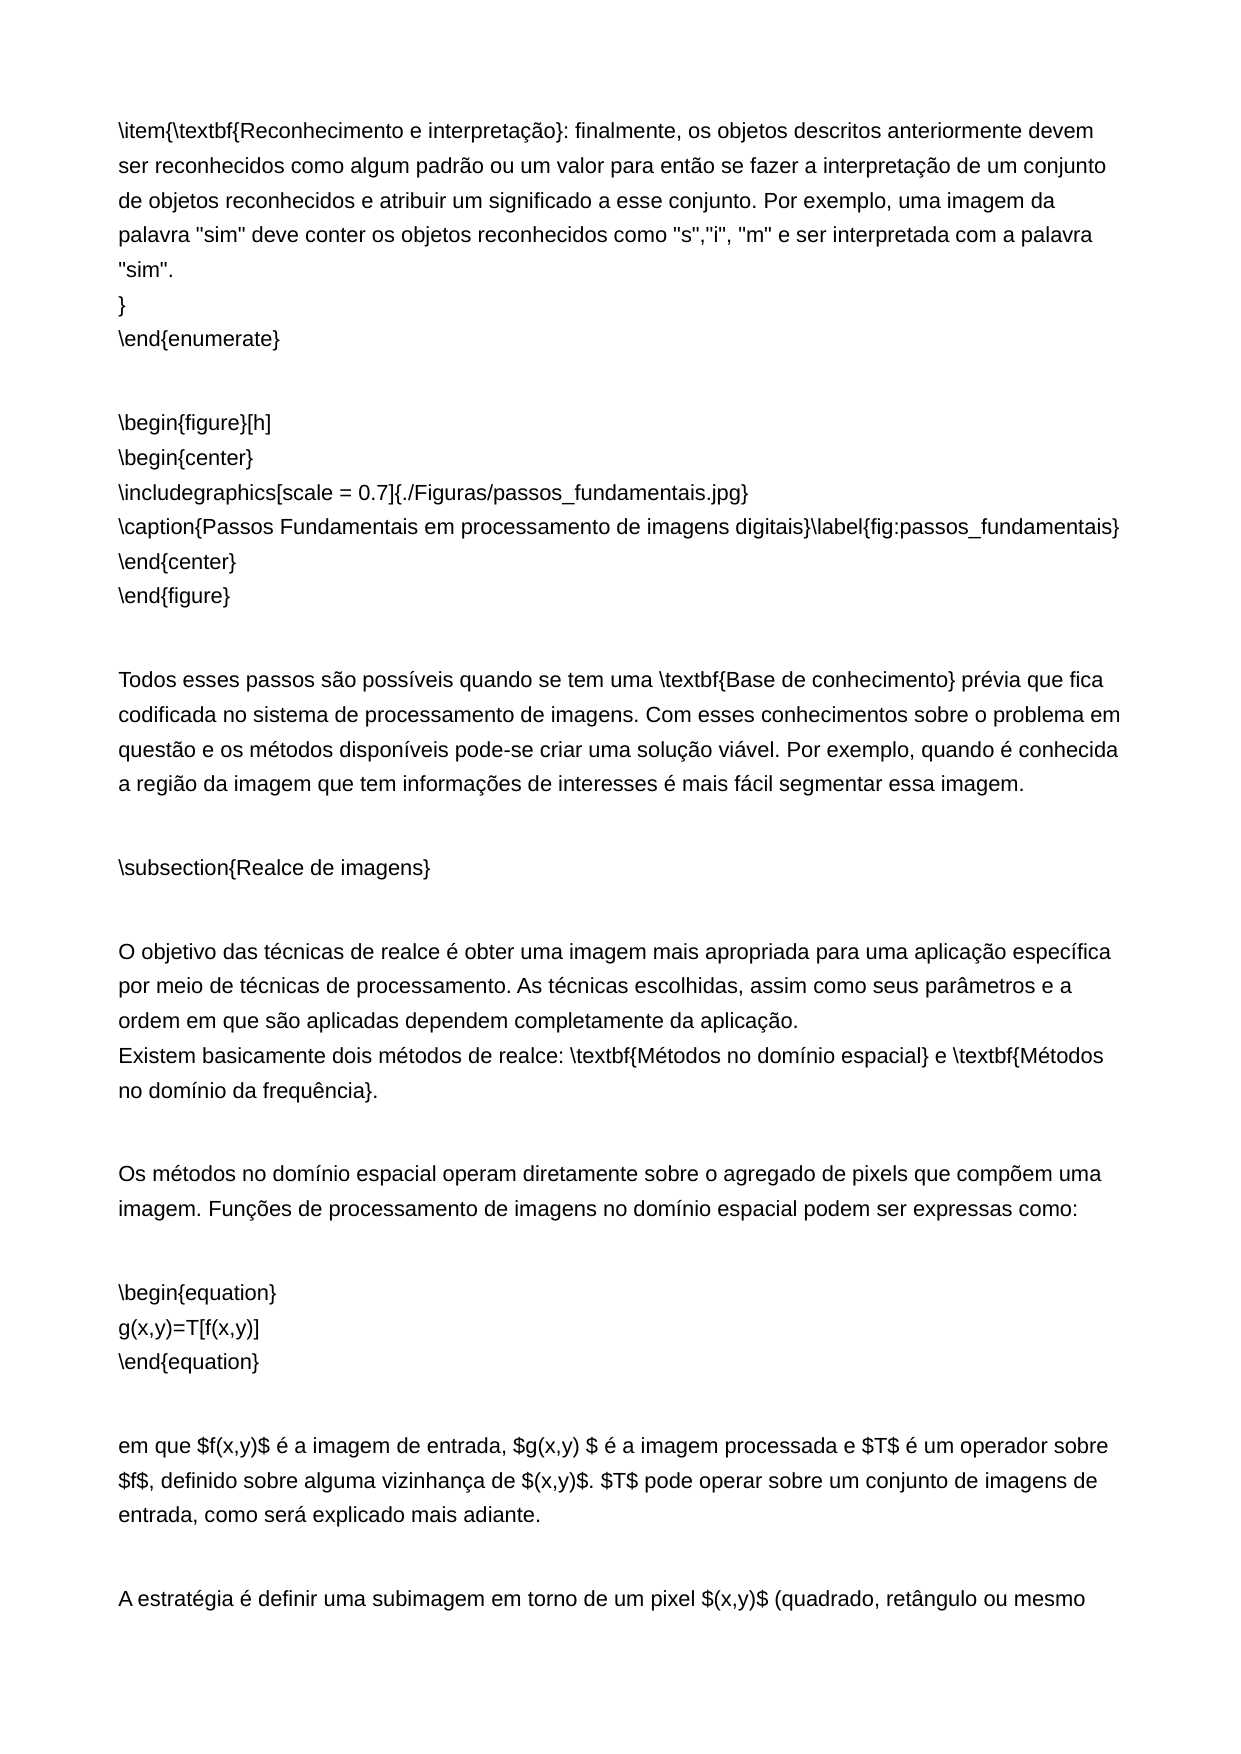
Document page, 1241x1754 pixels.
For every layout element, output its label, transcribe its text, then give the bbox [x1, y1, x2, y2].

text O objetivo das técnicas de realce é obter uma imagem mais apropriada para uma aplicação específica por meio de técnicas de processamento. As técnicas escolhidas, assim como seus parâmetros e a ordem em que são aplicadas dependem completamente da aplicação. [118, 939, 1122, 1033]
text Os métodos no domínio espacial operam diretamente sobre o agregado de pixels que compõem uma imagem. Funções de processamento de imagens no domínio espacial podem ser expressas como: [118, 1161, 1122, 1221]
text \end{enumerate} [118, 326, 1122, 351]
text \includegraphics[scale = 0.7]{./Figuras/passos_fundamentais.jpg} [118, 479, 1122, 504]
text \end{center} [118, 549, 1122, 574]
text \begin{equation} [118, 1280, 1122, 1305]
text \begin{figure}[h] [118, 410, 1122, 435]
text g(x,y)=T[f(x,y)] [118, 1314, 1122, 1339]
text Existem basicamente dois métodos de realce: \textbf{Métodos no domínio espacial} e \textbf{Métodos no domínio da frequência}. [118, 1043, 1122, 1103]
text \end{figure} [118, 583, 1122, 609]
text Todos esses passos são possíveis quando se tem uma \textbf{Base de conhecimento} prévia que fica codificada no sistema de processamento de imagens. Com esses conhecimentos sobre o problema em questão e os métodos disponíveis pode-se criar uma solução viável. Por exemplo, quando é conhecida a região da imagem que tem informações de interesses é mais fácil segmentar essa imagem. [118, 667, 1122, 796]
text A estratégia é definir uma subimagem em torno de um pixel $(x,y)$ (quadrado, retângulo ou mesmo [118, 1586, 1122, 1611]
text \subsection{Realce de imagens} [118, 855, 1122, 880]
text \end{equation} [118, 1349, 1122, 1374]
text \item{\textbf{Reconhecimento e interpretação}: finalmente, os objetos descritos anteriormente devem ser reconhecidos como algum padrão ou um valor para então se fazer a interpretação de um conjunto de objetos reconhecidos e atribuir um significado a esse conjunto. Por exemplo, uma imagem da palavra "sim" deve conter os objetos reconhecidos como "s","i", "m" e ser interpretada com a palavra "sim". [118, 118, 1122, 282]
text \caption{Passos Fundamentais em processamento de imagens digitais}\label{fig:passos_fundamentais} [118, 514, 1122, 539]
text } [118, 292, 1122, 317]
text \begin{center} [118, 445, 1122, 470]
text em que $f(x,y)$ é a imagem de entrada, $g(x,y) $ é a imagem processada e $T$ é um operador sobre $f$, definido sobre alguma vizinhança de $(x,y)$. $T$ pode operar sobre um conjunto de imagens de entrada, como será explicado mais adiante. [118, 1433, 1122, 1527]
